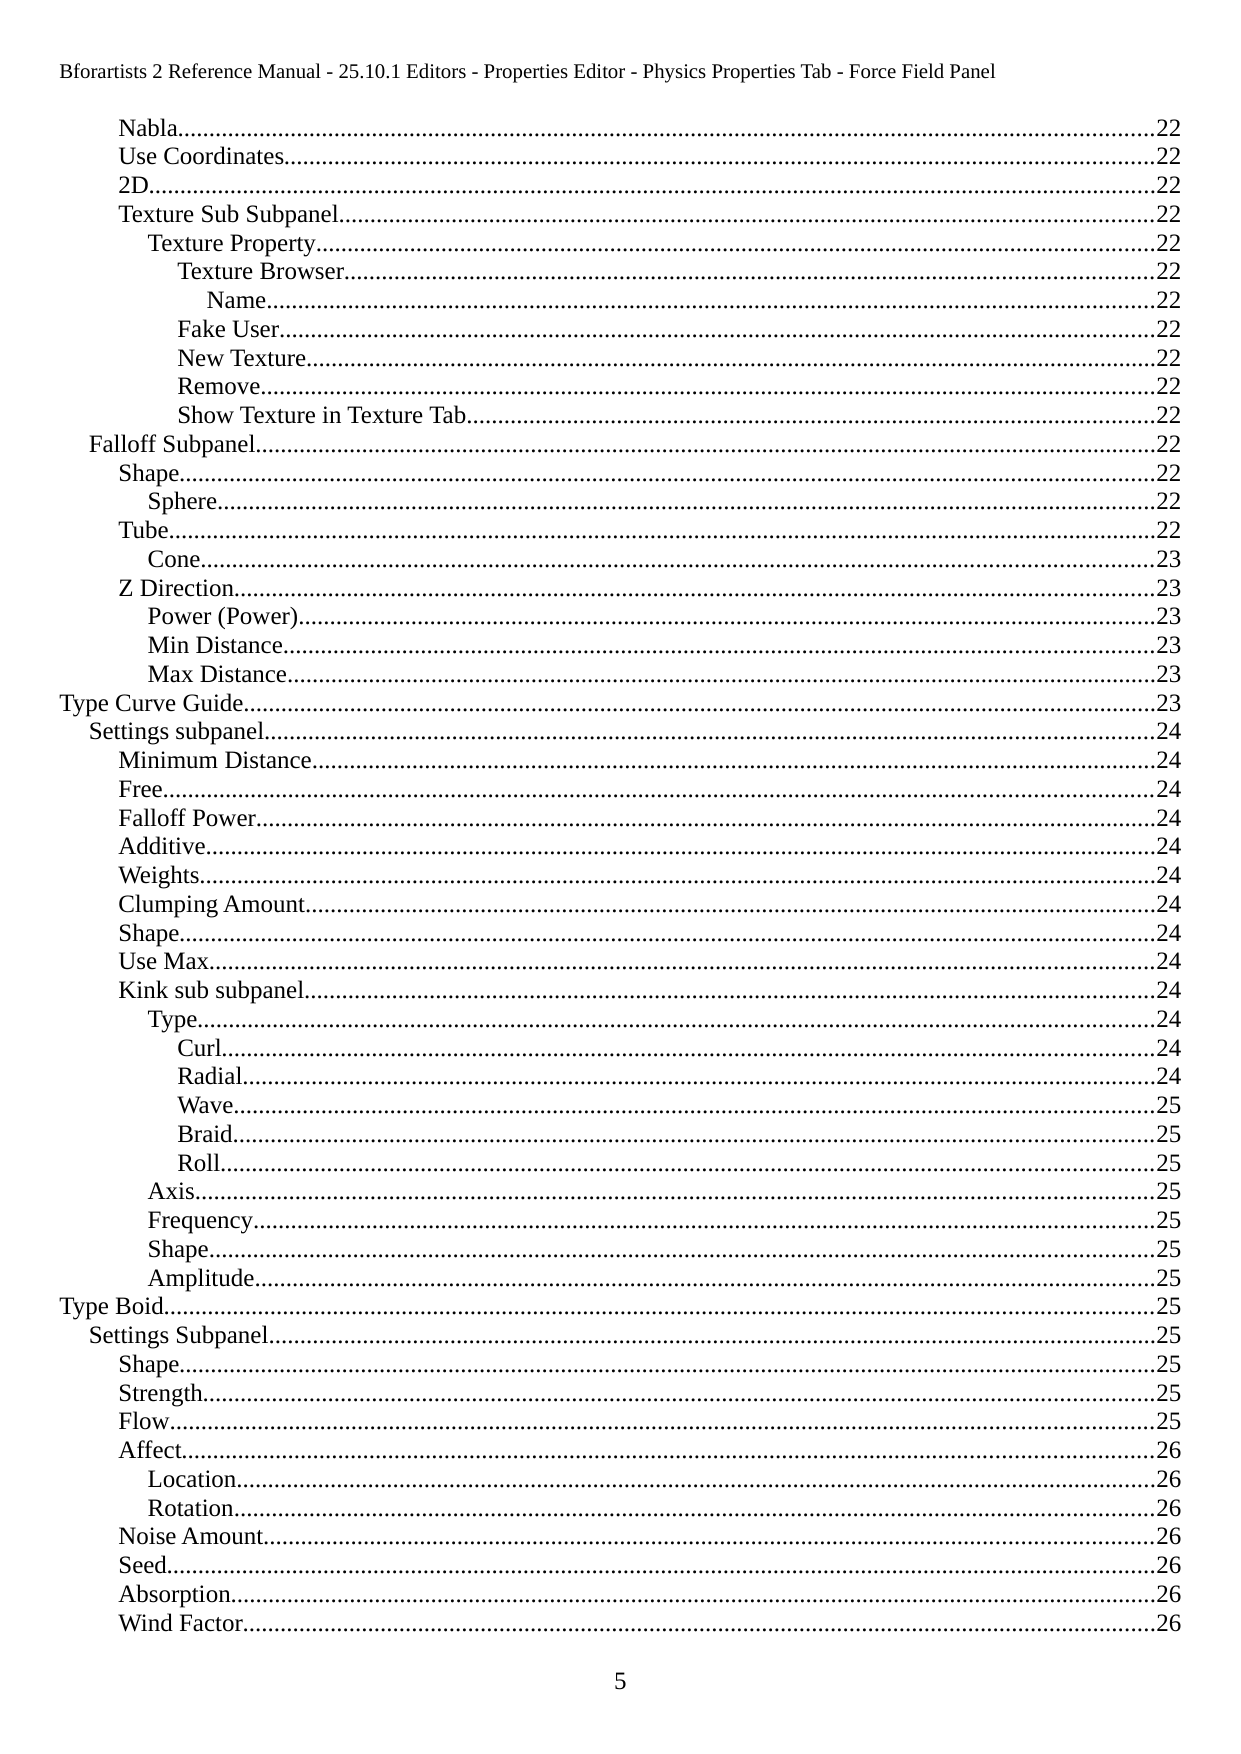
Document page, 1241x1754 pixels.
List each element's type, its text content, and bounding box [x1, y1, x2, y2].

text Strength 25 [118, 1378, 1181, 1406]
text Additive 24 [118, 831, 1181, 860]
text Noise Amount 26 [118, 1521, 1181, 1550]
text Free 24 [118, 774, 1181, 803]
text Roll 25 [177, 1148, 1181, 1176]
text Tube 22 [118, 515, 1181, 544]
text Type Boid 25 [59, 1291, 1181, 1320]
text Axis 25 [147, 1176, 1181, 1205]
text Wind Factor 26 [118, 1608, 1181, 1636]
text Minimum Distance 24 [118, 745, 1181, 774]
text Texture Sub Subpanel 22 [118, 199, 1181, 228]
text Kink sub subpanel 24 [118, 975, 1181, 1004]
text Location 26 [147, 1464, 1181, 1493]
text Braid 25 [177, 1119, 1181, 1148]
text Power (Power) 23 [147, 601, 1181, 630]
text Cone 23 [147, 544, 1181, 573]
text Radial 24 [177, 1061, 1181, 1090]
text Falloff Power 24 [118, 803, 1181, 831]
text Settings Subpanel 25 [88, 1320, 1181, 1349]
text Seed 26 [118, 1550, 1181, 1579]
text Shape 25 [147, 1234, 1181, 1263]
text Wave 25 [177, 1090, 1181, 1119]
text Settings subpanel 24 [88, 716, 1181, 745]
text Absorption 26 [118, 1579, 1181, 1608]
text Type Curve Guide 23 [59, 688, 1181, 716]
text 2D 22 [118, 170, 1181, 199]
text Clumping Amount 24 [118, 889, 1181, 918]
text Z Direction 23 [118, 573, 1181, 601]
text Remove 22 [177, 371, 1181, 400]
text Name 22 [206, 285, 1181, 314]
text Flow 25 [118, 1406, 1181, 1435]
text Nabla 22 [118, 113, 1181, 141]
text New Texture 22 [177, 343, 1181, 371]
text Sphere 22 [147, 486, 1181, 515]
text Amplitude 25 [147, 1263, 1181, 1291]
text Texture Browser 22 [177, 256, 1181, 285]
text Frequency 25 [147, 1205, 1181, 1234]
text Shape 25 [118, 1349, 1181, 1378]
text Use Max 24 [118, 946, 1181, 975]
text Max Distance 23 [147, 659, 1181, 688]
text Show Texture in Texture Tab 22 [177, 400, 1181, 429]
text Shape 22 [118, 458, 1181, 486]
text Min Distance 23 [147, 630, 1181, 659]
text Shape 24 [118, 918, 1181, 946]
text Affect 26 [118, 1435, 1181, 1464]
text Fake User 22 [177, 314, 1181, 343]
text Falloff Subpanel 22 [88, 429, 1181, 458]
text Rotation 26 [147, 1493, 1181, 1521]
text Type 24 [147, 1004, 1181, 1033]
text Curl 24 [177, 1033, 1181, 1061]
text Texture Property 22 [147, 228, 1181, 256]
text Use Coordinates 22 [118, 141, 1181, 170]
text Weights 24 [118, 860, 1181, 889]
